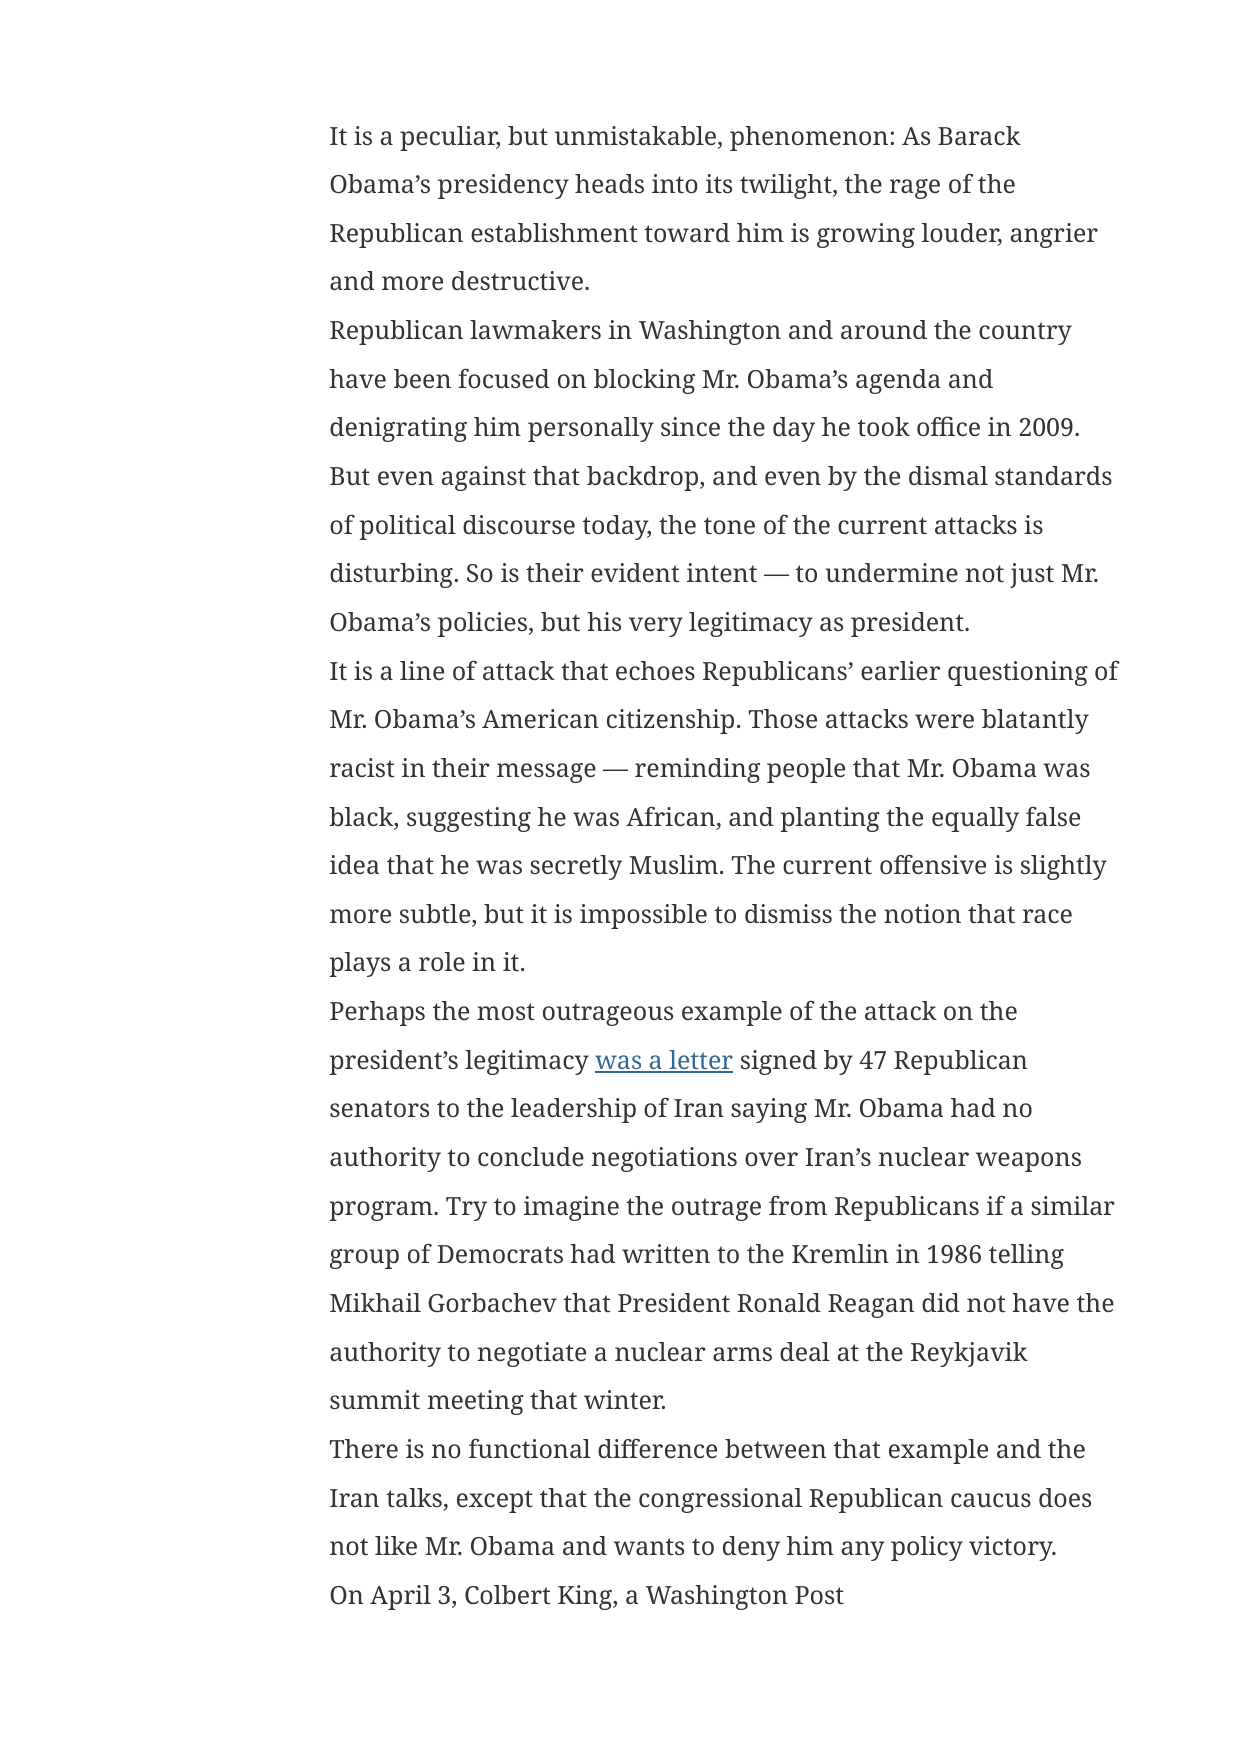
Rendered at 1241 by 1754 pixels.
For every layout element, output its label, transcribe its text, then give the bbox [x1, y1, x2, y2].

text There is no functional difference between that example and the Iran talks, except that the congressional Republican caucus does not like Mr. Obama and wants to deny him any policy victory. [329, 1432, 1122, 1563]
text It is a line of attack that echoes Republicans’ earlier questioning of Mr. Obama’s American citizenship. Those attacks were blatantly racist in their message — reminding people that Mr. Obama was black, suggesting he was African, and planting the equally false idea that he was secretly Muslim. The current offensive is slightly more subtle, but it is impossible to dismiss the notion that race plays a role in it. [329, 653, 1122, 979]
text Republican lawmakers in Washington and around the country have been focused on blocking Mr. Obama’s agenda and denigrating him personally since the day he took office in 2009. But even against that backdrop, and even by the dismal standards of political discourse today, the tone of the current attacks is disturbing. So is their evident intent — to undermine not just Mr. Obama’s policies, but his very legitimacy as president. [329, 313, 1122, 639]
text On April 3, Colbert King, a Washington Post [329, 1577, 1122, 1612]
text It is a peculiar, but unmistakable, phenomenon: As Barack Obama’s presidency heads into its twilight, the rage of the Republican establishment toward him is growing louder, angrier and more destructive. [329, 118, 1122, 298]
text Perhaps the most outrageous example of the attack on the president’s legitimacy was a letter signed by 47 Republican senators to the leadership of Iran saying Mr. Obama had no authority to conclude negotiations over Iran’s nuclear weapons program. Try to imagine the outrage from Republicans if a similar group of Democrats had written to the Kremlin in 1986 telling Mikhail Gorbachev that President Ronald Reagan did not have the authority to negotiate a nuclear arms deal at the Reykjavik summit meeting that winter. [329, 994, 1122, 1417]
